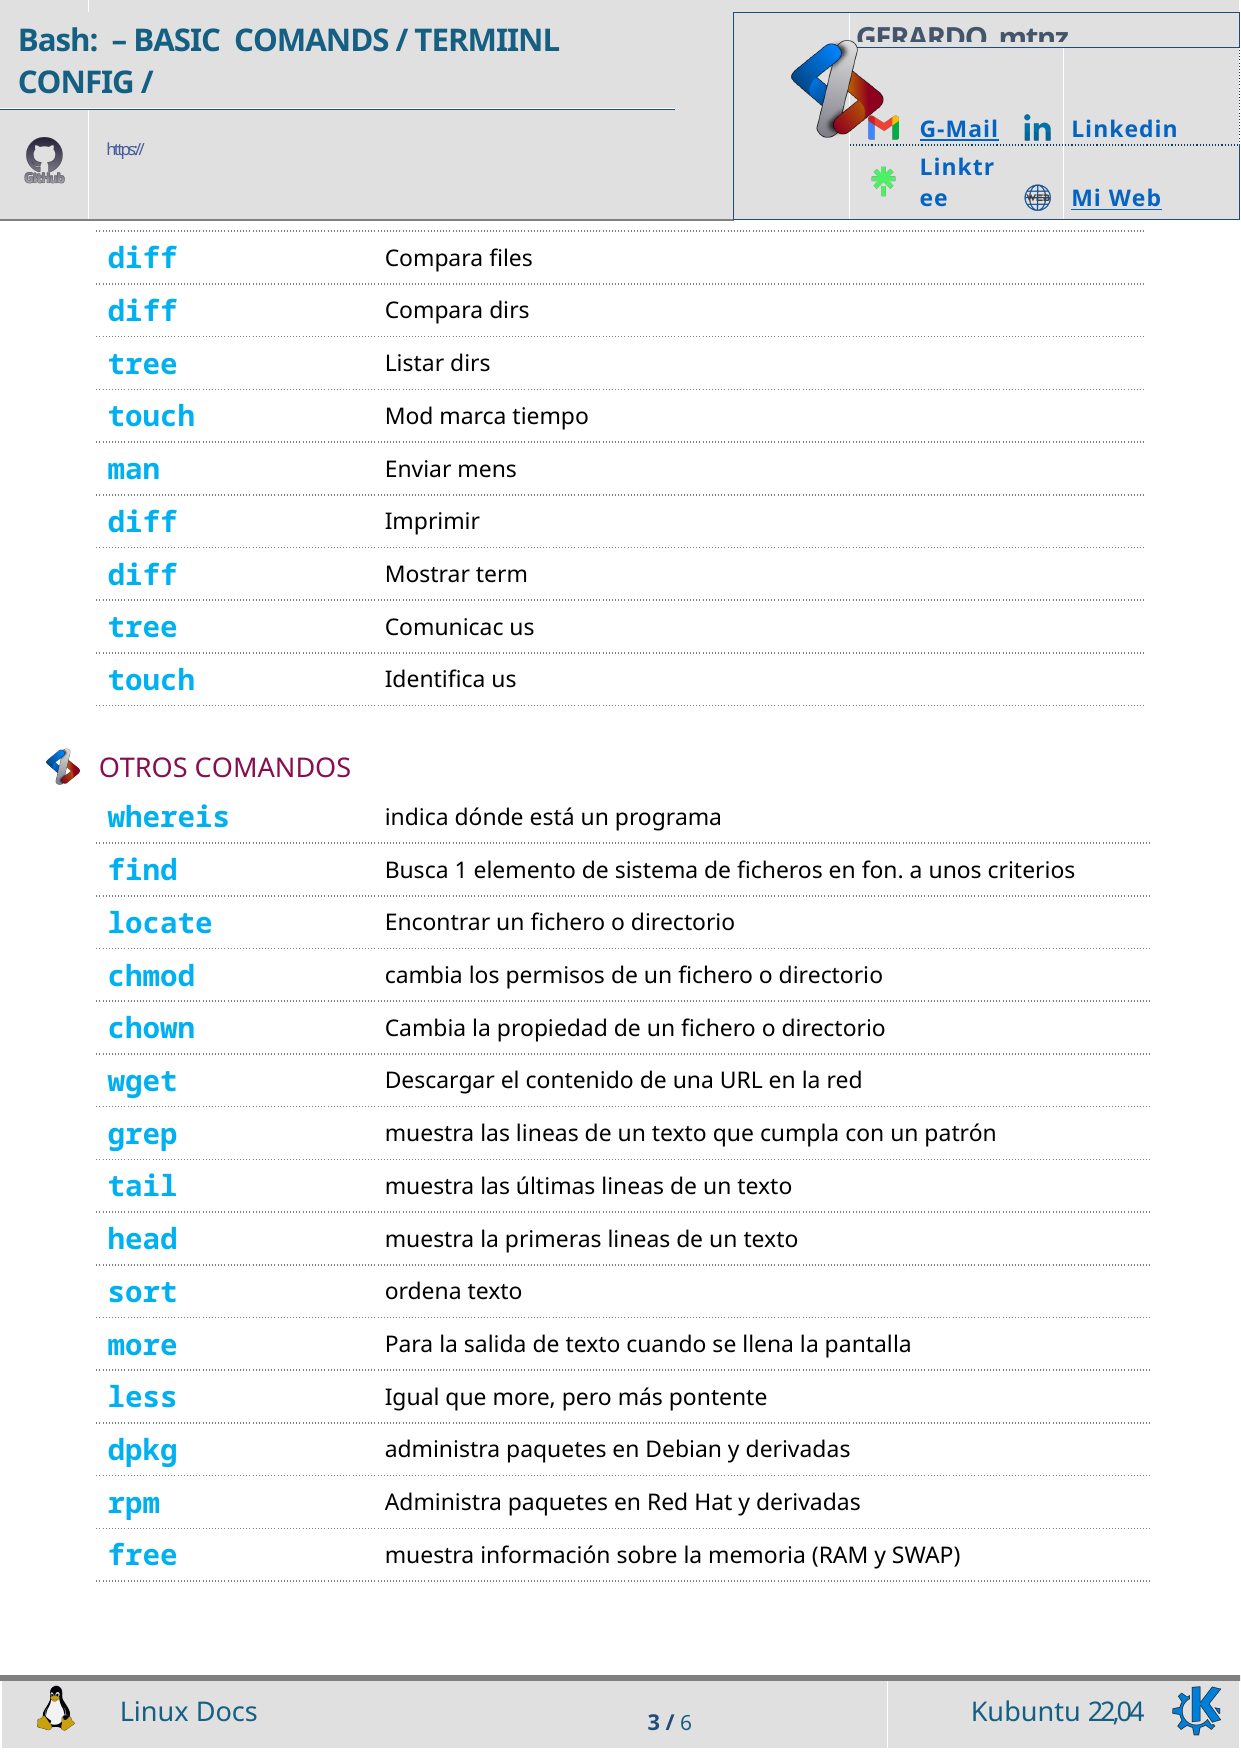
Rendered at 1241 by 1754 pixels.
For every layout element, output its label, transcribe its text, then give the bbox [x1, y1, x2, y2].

table_cell diff [96, 547, 373, 599]
table_cell administra paquetes en Debian y derivadas [373, 1422, 1152, 1475]
table_cell diff [96, 283, 373, 336]
table_cell free [96, 1528, 373, 1580]
table_cell Busca 1 elemento de sistema de ficheros en fon. a unos criterios [373, 842, 1152, 895]
table_cell less [96, 1369, 373, 1422]
table_cell Enviar mens [373, 441, 1146, 494]
table_cell muestra la primeras lineas de un texto [373, 1211, 1152, 1264]
picture [868, 166, 899, 197]
table_cell Cambia la propiedad de un fichero o directorio [373, 1000, 1152, 1053]
table_cell muestra información sobre la memoria (RAM y SWAP) [373, 1528, 1152, 1580]
table_cell Igual que more, pero más pontente [373, 1369, 1152, 1422]
picture [781, 34, 900, 144]
table_cell Mostrar term [373, 547, 1146, 599]
table_cell muestra las lineas de un texto que cumpla con un patrón [373, 1106, 1152, 1158]
table_cell man [96, 441, 373, 494]
table_cell grep [96, 1106, 373, 1158]
table_cell Compara dirs [373, 283, 1146, 336]
table_cell sort [96, 1264, 373, 1317]
table_cell Imprimir [373, 494, 1146, 547]
table_cell chmod [96, 948, 373, 1000]
table_cell chown [96, 1000, 373, 1053]
table_cell dpkg [96, 1422, 373, 1475]
table_cell Encontrar un fichero o directorio [373, 895, 1152, 948]
table_cell rpm [96, 1475, 373, 1527]
picture [1021, 111, 1054, 144]
table_cell Administra paquetes en Red Hat y derivadas [373, 1475, 1152, 1527]
table_cell Descargar el contenido de una URL en la red [373, 1053, 1152, 1106]
table_cell muestra las últimas lineas de un texto [373, 1159, 1152, 1211]
table_cell locate [96, 895, 373, 948]
table_cell Identifica us [373, 652, 1146, 705]
subtitle OTROS COMANDOS [80, 748, 1240, 785]
table_cell Para la salida de texto cuando se llena la pantalla [373, 1317, 1152, 1369]
table_cell touch [96, 389, 373, 441]
table_cell more [96, 1317, 373, 1369]
table_cell ordena texto [373, 1264, 1152, 1317]
picture [30, 1684, 80, 1734]
table_cell head [96, 1211, 373, 1264]
table_cell tail [96, 1159, 373, 1211]
table_cell tree [96, 599, 373, 652]
table_cell Listar dirs [373, 336, 1146, 388]
picture [1170, 1684, 1223, 1737]
table_cell cambia los permisos de un fichero o directorio [373, 948, 1152, 1000]
table_cell diff [96, 494, 373, 547]
picture [16, 132, 73, 188]
table_cell Compara files [373, 230, 1146, 283]
table_cell diff [96, 230, 373, 283]
table_cell Mod marca tiempo [373, 389, 1146, 441]
table_cell touch [96, 652, 373, 705]
table_header whereis [96, 791, 373, 842]
picture [46, 748, 80, 785]
table_cell tree [96, 336, 373, 388]
picture [1021, 181, 1054, 214]
table_header indica dónde está un programa [373, 791, 1152, 842]
table_cell Comunicac us [373, 599, 1146, 652]
table_cell find [96, 842, 373, 895]
table_cell wget [96, 1053, 373, 1106]
